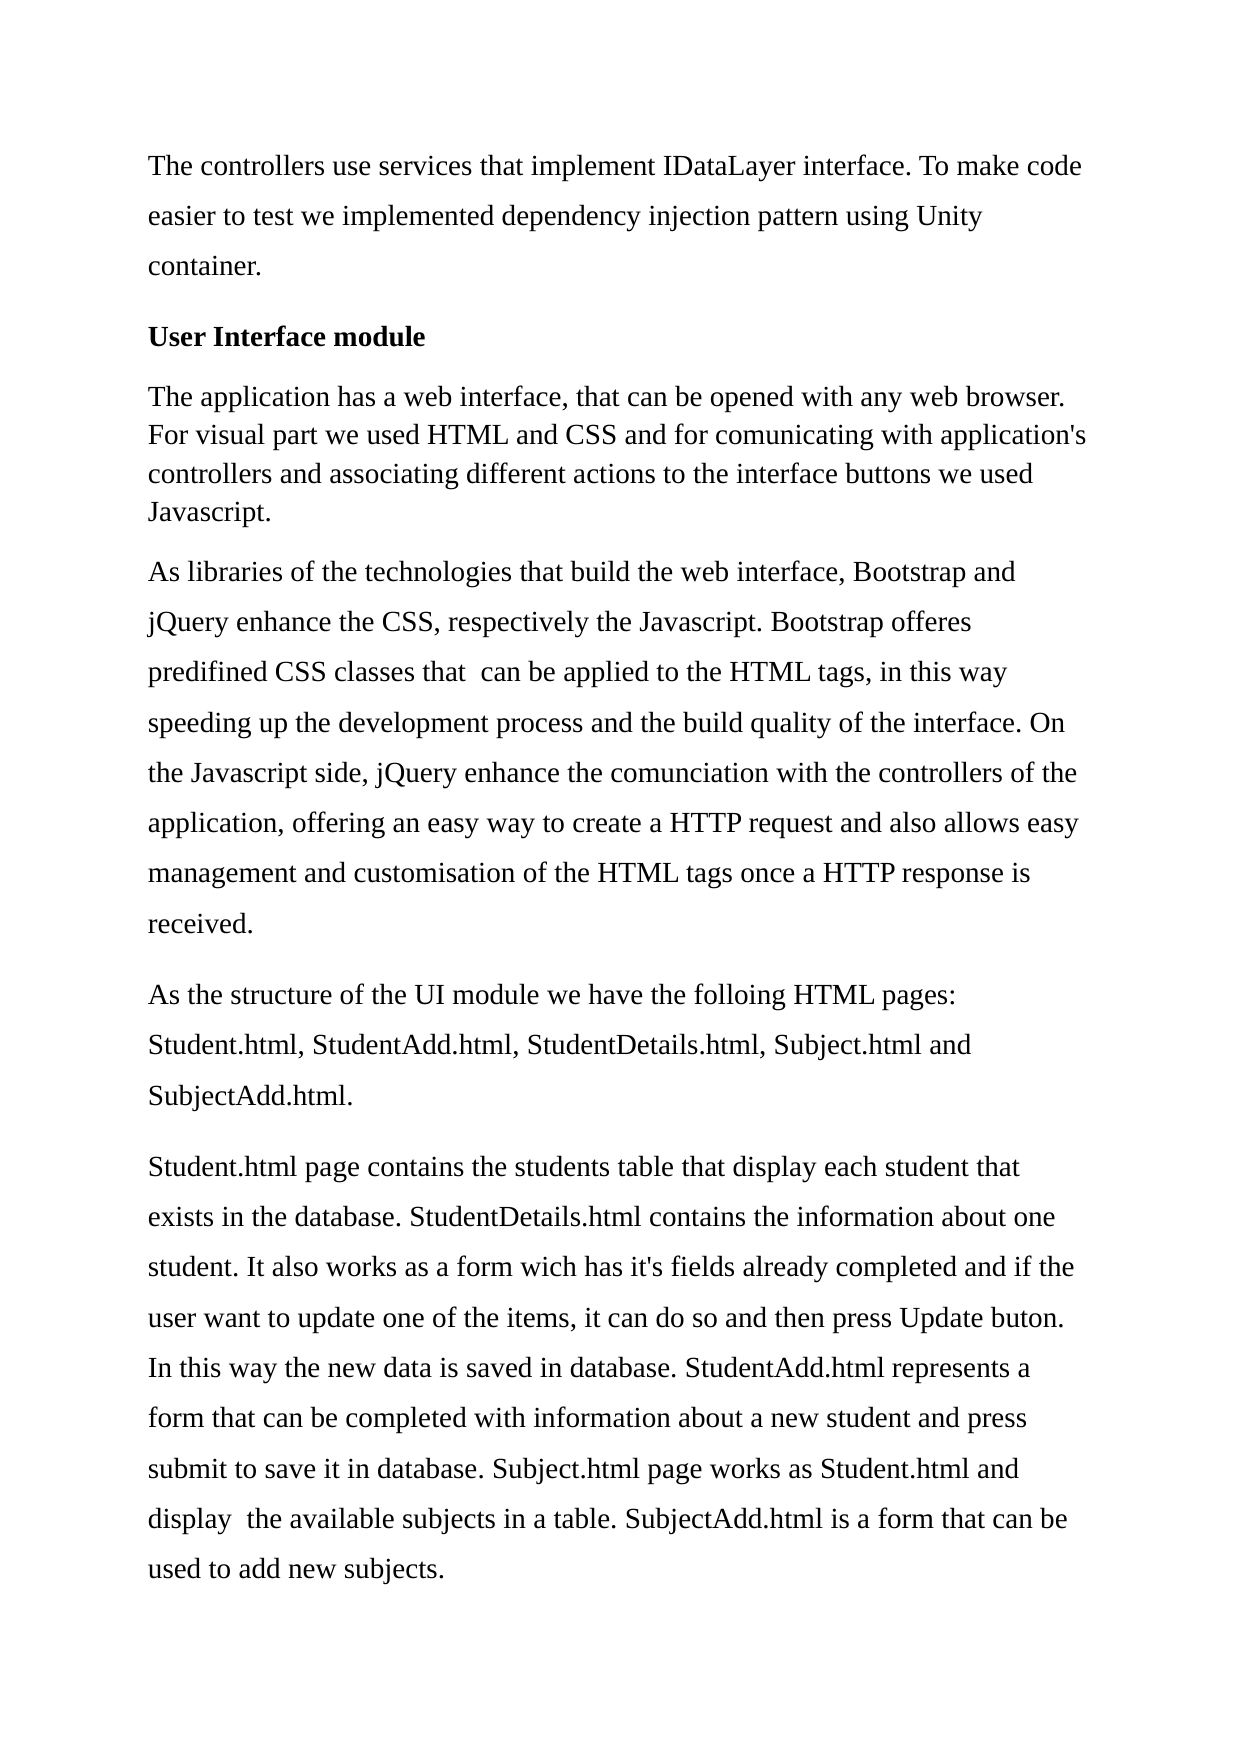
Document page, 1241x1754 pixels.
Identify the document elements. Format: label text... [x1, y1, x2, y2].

text As libraries of the technologies that build the web interface, Bootstrap and jQuery enhance the CSS, respectively the Javascript. Bootstrap offeres predifined CSS classes that can be applied to the HTML tags, in this way speeding up the development process and the build quality of the interface. On the Javascript side, jQuery enhance the comunciation with the controllers of the application, offering an easy way to create a HTTP request and also allows easy management and customisation of the HTML tags once a HTTP response is received. [148, 554, 1093, 939]
text User Interface module [148, 319, 1093, 353]
text As the structure of the UI module we have the folloing HTML pages: Student.html, StudentAdd.html, StudentDetails.html, Subject.html and SubjectAdd.html. [148, 977, 1093, 1111]
text The application has a web interface, that can be opened with any web browser. For visual part we used HTML and CSS and for comunicating with application's controllers and associating different actions to the interface buttons we used Javascript. [148, 379, 1093, 528]
text The controllers use services that implement IDataLayer interface. To make code easier to test we implemented dependency injection pattern using Unity container. [148, 148, 1093, 282]
text Student.html page contains the students table that display each student that exists in the database. StudentDetails.html contains the information about one student. It also works as a form wich has it's fields already completed and if the user want to update one of the items, it can do so and then press Update buton. In this way the new data is saved in database. StudentAdd.html represents a form that can be completed with information about a new student and press submit to save it in database. Subject.html page works as Student.html and display the available subjects in a table. SubjectAdd.html is a form that can be used to add new subjects. [148, 1149, 1093, 1585]
